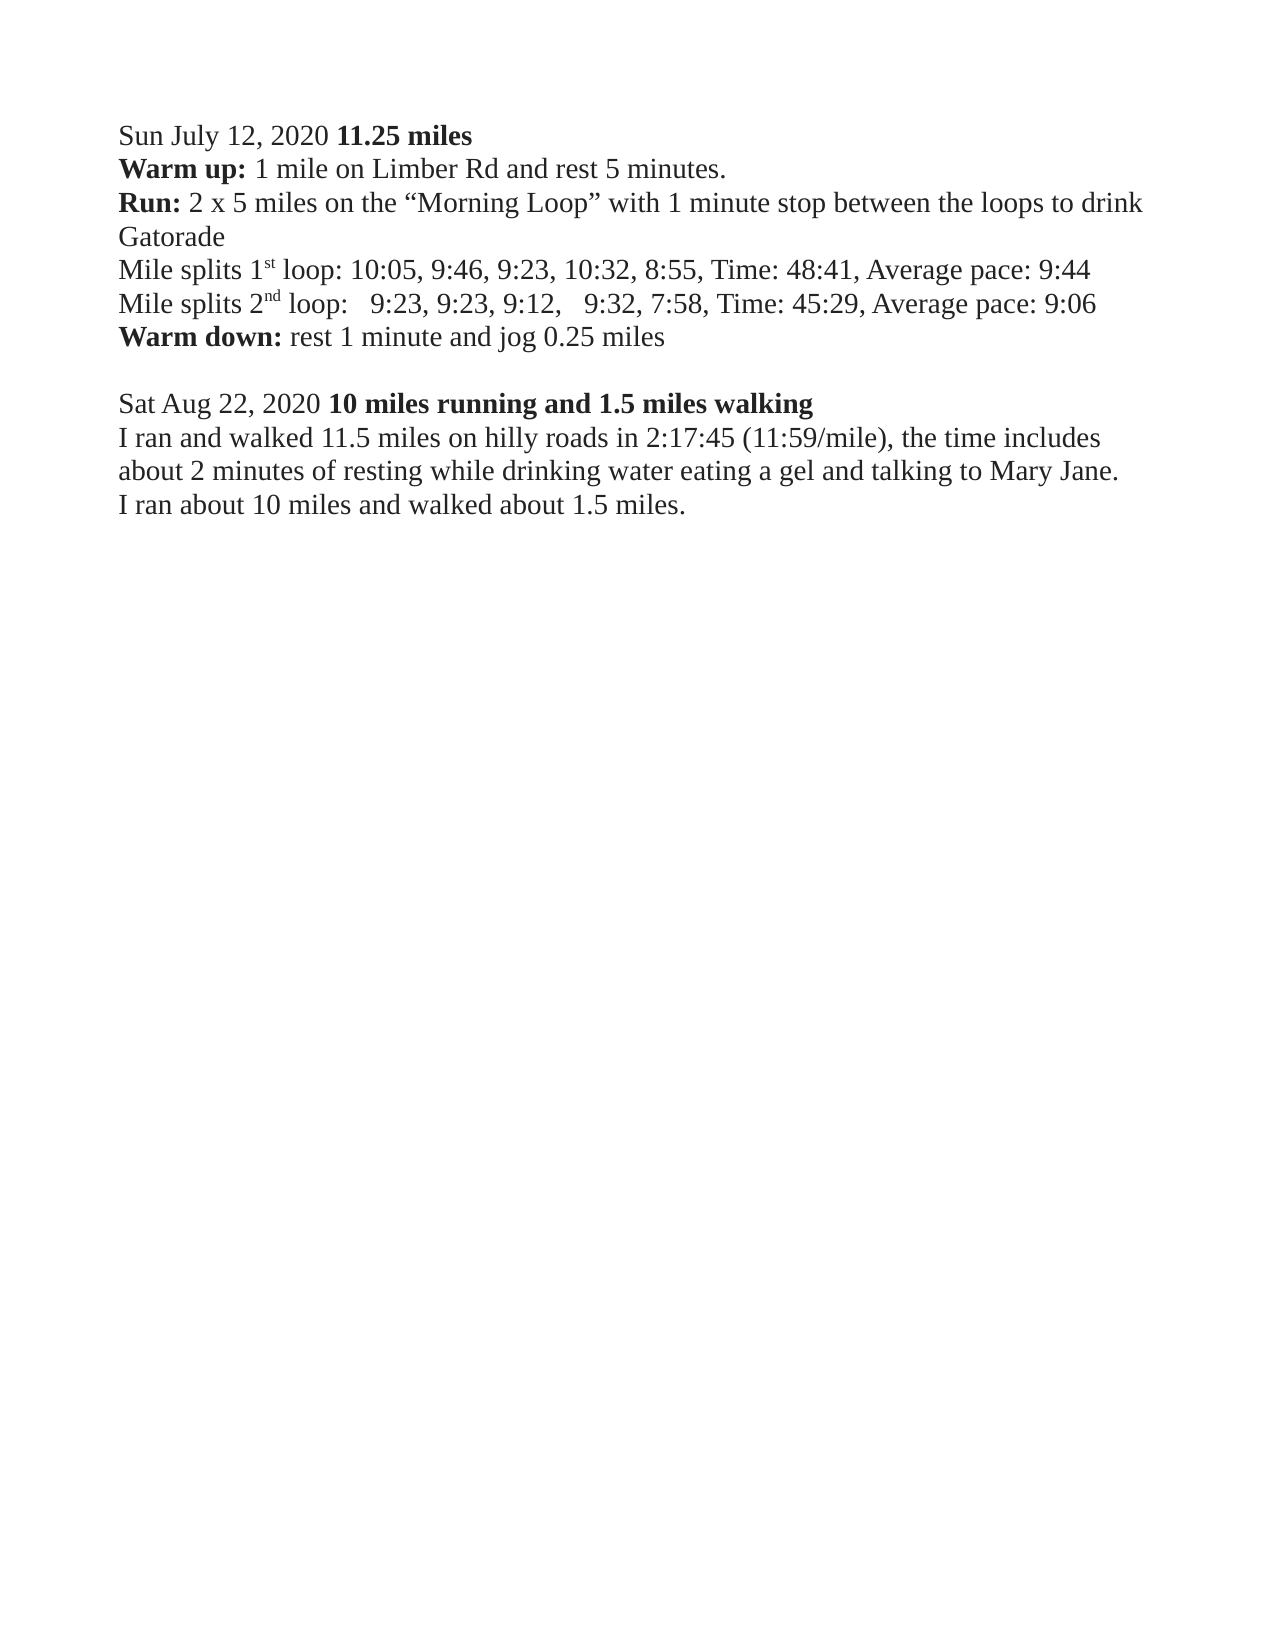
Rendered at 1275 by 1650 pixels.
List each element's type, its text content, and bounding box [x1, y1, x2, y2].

text Warm up: 1 mile on Limber Rd and rest 5 minutes. [118, 152, 1161, 185]
text Sat Aug 22, 2020 10 miles running and 1.5 miles walking [118, 386, 1161, 420]
text Sun July 12, 2020 11.25 miles [118, 118, 1161, 152]
text I ran and walked 11.5 miles on hilly roads in 2:17:45 (11:59/mile), the time includes about 2 minutes of resting while drinking water eating a gel and talking to Mary Jane. [118, 420, 1161, 487]
text Mile splits 1st loop: 10:05, 9:46, 9:23, 10:32, 8:55, Time: 48:41, Average pace: 9:44 [118, 252, 1161, 286]
text I ran about 10 miles and walked about 1.5 miles. [118, 487, 1161, 521]
text Run: 2 x 5 miles on the “Morning Loop” with 1 minute stop between the loops to drink Gatorade [118, 185, 1161, 252]
text Mile splits 2nd loop: 9:23, 9:23, 9:12, 9:32, 7:58, Time: 45:29, Average pace: 9:06 [118, 286, 1161, 319]
text Warm down: rest 1 minute and jog 0.25 miles [118, 319, 1161, 353]
